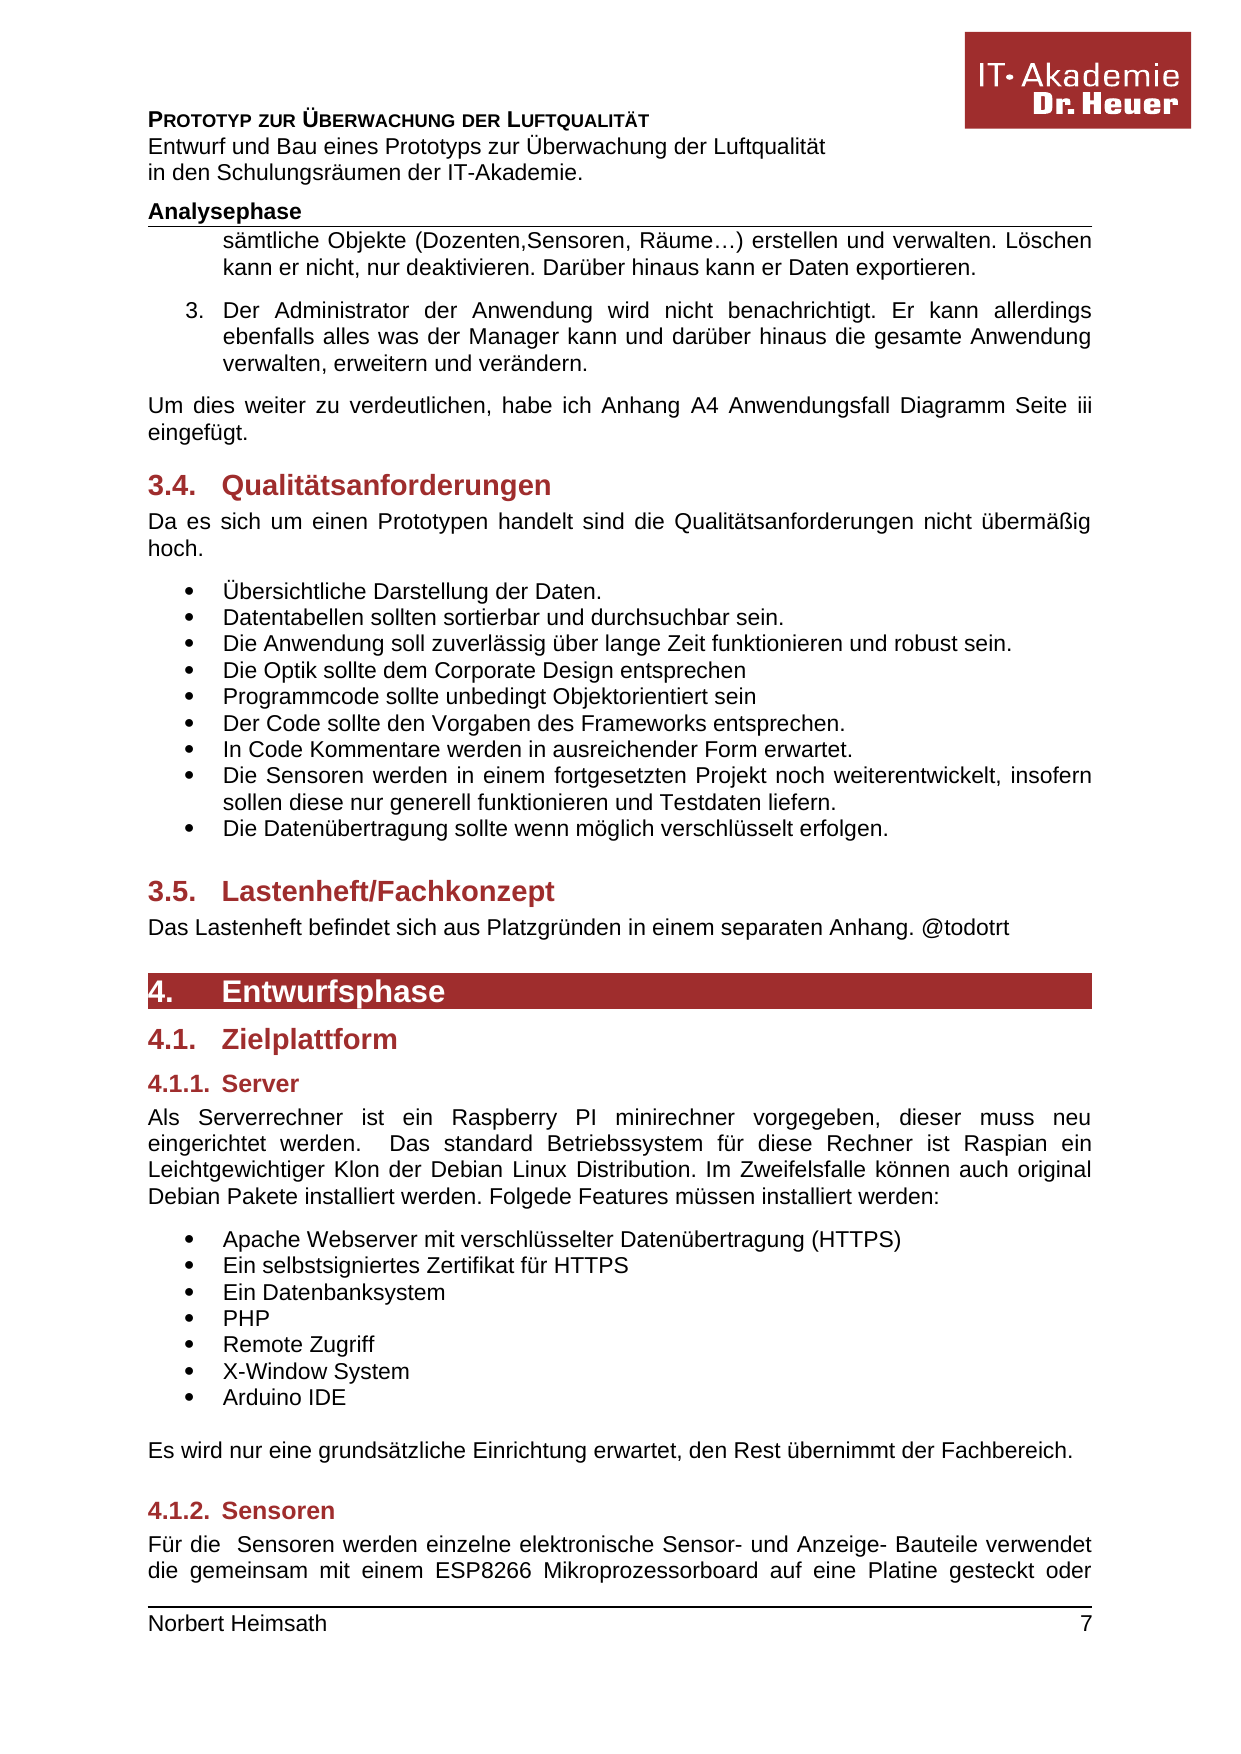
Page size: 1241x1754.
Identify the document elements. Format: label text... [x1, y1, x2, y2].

list X-Window System [185, 1358, 1092, 1384]
list Ein selbstsigniertes Zertifikat für HTTPS [185, 1252, 1092, 1278]
list Die Datenübertragung sollte wenn möglich verschlüsselt erfolgen. [185, 815, 1092, 841]
list Der Administrator der Anwendung wird nicht benachrichtigt. Er kann allerdings ebenfalls alles was der Manager kann und darüber hinaus die gesamte Anwendung verwalten, erweitern und verändern. [185, 297, 1092, 376]
subtitle Sensoren [148, 1496, 1092, 1524]
subtitle Qualitätsanforderungen [148, 468, 1092, 502]
list Arduino IDE [185, 1384, 1092, 1410]
subtitle Server [148, 1068, 1092, 1097]
text Um dies weiter zu verdeutlichen, habe ich Anhang A4. Anwendungsfall Diagramm Seite iv eingefügt. [148, 392, 1092, 445]
list Remote Zugriff [185, 1331, 1092, 1358]
list Die Sensoren werden in einem fortgesetzten Projekt noch weiterentwickelt, insofern sollen diese nur generell funktionieren und Testdaten liefern. [185, 762, 1092, 815]
text Als Serverrechner ist ein Raspberry PI minirechner vorgegeben, dieser muss neu eingerichtet werden. Das standard Betriebssystem für diese Rechner ist Raspian ein Leichtgewichtiger Klon der Debian Linux Distribution. Im Zweifelsfalle können auch original Debian Pakete installiert werden. Folgede Features müssen installiert werden: [148, 1104, 1092, 1209]
text Für die Sensoren werden einzelne elektronische Sensor- und Anzeige- Bauteile verwendet die gemeinsam mit einem ESP8266 Mikroprozessorboard auf eine Platine gesteckt oder [148, 1531, 1092, 1584]
list Es wird nur eine grundsätzliche Einrichtung erwartet, den Rest übernimmt der Fachbereich. [148, 1410, 1092, 1463]
subtitle Entwurfsphase [148, 973, 1092, 1009]
subtitle Zielplattform [148, 1022, 1092, 1056]
subtitle Lastenheft/Fachkonzept [148, 874, 1092, 908]
list In Code Kommentare werden in ausreichender Form erwartet. [185, 736, 1092, 762]
list Übersichtliche Darstellung der Daten. [185, 578, 1092, 604]
list Datentabellen sollten sortierbar und durchsuchbar sein. [185, 604, 1092, 630]
list Programmcode sollte unbedingt Objektorientiert sein [185, 683, 1092, 709]
list sämtliche Objekte (Dozenten,Sensoren, Räume…) erstellen und verwalten. Löschen kann er nicht, nur deaktivieren. Darüber hinaus kann er Daten exportieren. [185, 227, 1092, 280]
text Da es sich um einen Prototypen handelt sind die Qualitätsanforderungen nicht übermäßig hoch. [148, 508, 1092, 561]
list Die Anwendung soll zuverlässig über lange Zeit funktionieren und robust sein. [185, 630, 1092, 657]
list Apache Webserver mit verschlüsselter Datenübertragung (HTTPS) [185, 1226, 1092, 1252]
list Die Optik sollte dem Corporate Design entsprechen [185, 657, 1092, 683]
list PHP [185, 1305, 1092, 1331]
list Ein Datenbanksystem [185, 1278, 1092, 1305]
list Der Code sollte den Vorgaben des Frameworks entsprechen. [185, 709, 1092, 736]
list Das Lastenheft befindet sich aus Platzgründen in einem separaten Anhang. @todotrt [148, 914, 1092, 940]
